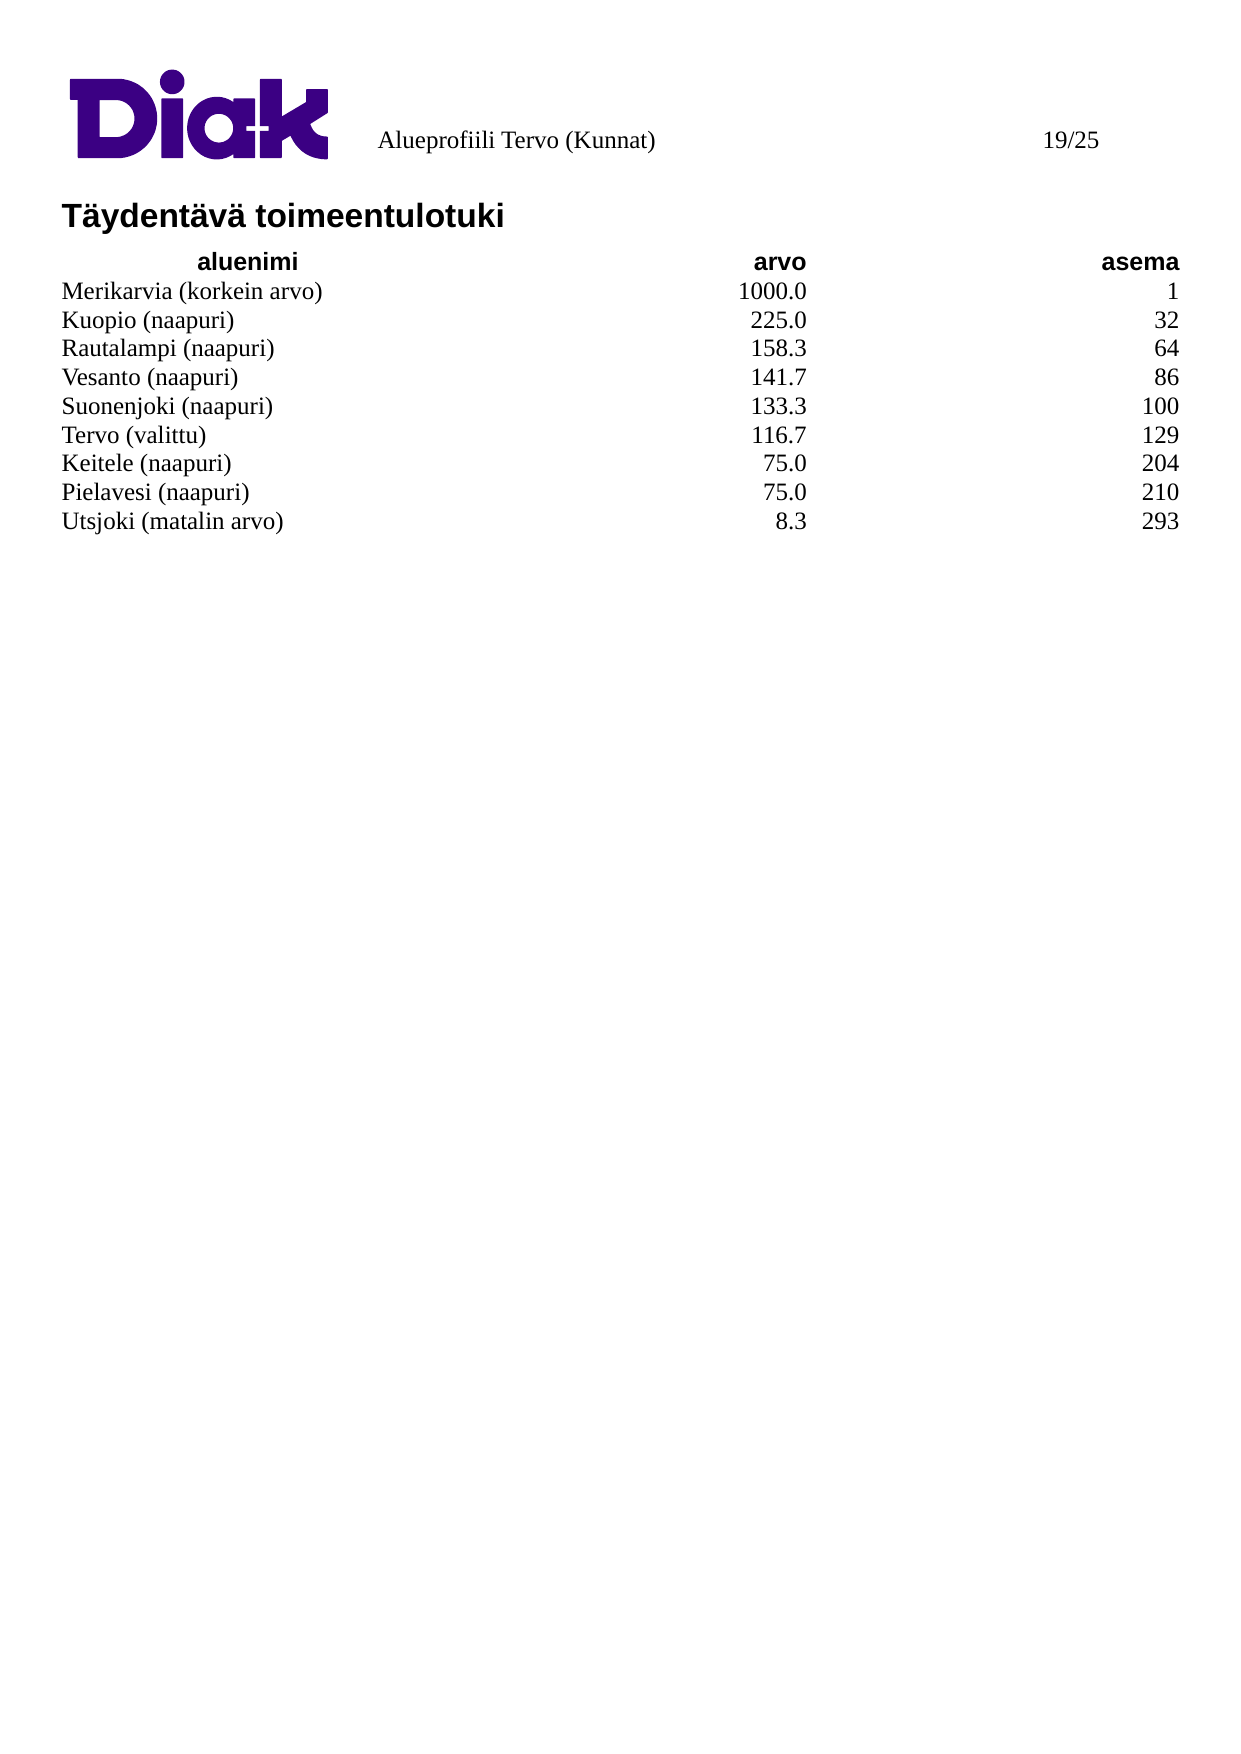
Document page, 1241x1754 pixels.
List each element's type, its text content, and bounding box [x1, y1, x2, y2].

table_cell 129 [806, 420, 1179, 448]
table_cell 75.0 [434, 477, 806, 506]
table_cell 100 [806, 391, 1179, 420]
table_header asema [806, 247, 1179, 276]
subtitle Täydentävä toimeentulotuki [61, 196, 1179, 235]
table_cell 32 [806, 305, 1179, 333]
table_cell 64 [806, 334, 1179, 362]
table_cell Keitele (naapuri) [61, 449, 434, 477]
table_cell Kuopio (naapuri) [61, 305, 434, 333]
table_cell Vesanto (naapuri) [61, 362, 434, 391]
table_cell Merikarvia (korkein arvo) [61, 276, 434, 305]
table_cell 225.0 [434, 305, 806, 333]
table_cell 8.3 [434, 506, 806, 535]
table_cell 133.3 [434, 391, 806, 420]
table_cell 75.0 [434, 449, 806, 477]
table_cell 293 [806, 506, 1179, 535]
table_cell 1 [806, 276, 1179, 305]
table_cell Tervo (valittu) [61, 420, 434, 448]
table_header aluenimi [61, 247, 434, 276]
table_cell Suonenjoki (naapuri) [61, 391, 434, 420]
table_cell 141.7 [434, 362, 806, 391]
table_cell 210 [806, 477, 1179, 506]
table_cell 204 [806, 449, 1179, 477]
table_cell Utsjoki (matalin arvo) [61, 506, 434, 535]
table_cell 158.3 [434, 334, 806, 362]
table_cell 116.7 [434, 420, 806, 448]
table_cell 1000.0 [434, 276, 806, 305]
table_cell Pielavesi (naapuri) [61, 477, 434, 506]
table_cell Rautalampi (naapuri) [61, 334, 434, 362]
table_header arvo [434, 247, 806, 276]
table_cell 86 [806, 362, 1179, 391]
